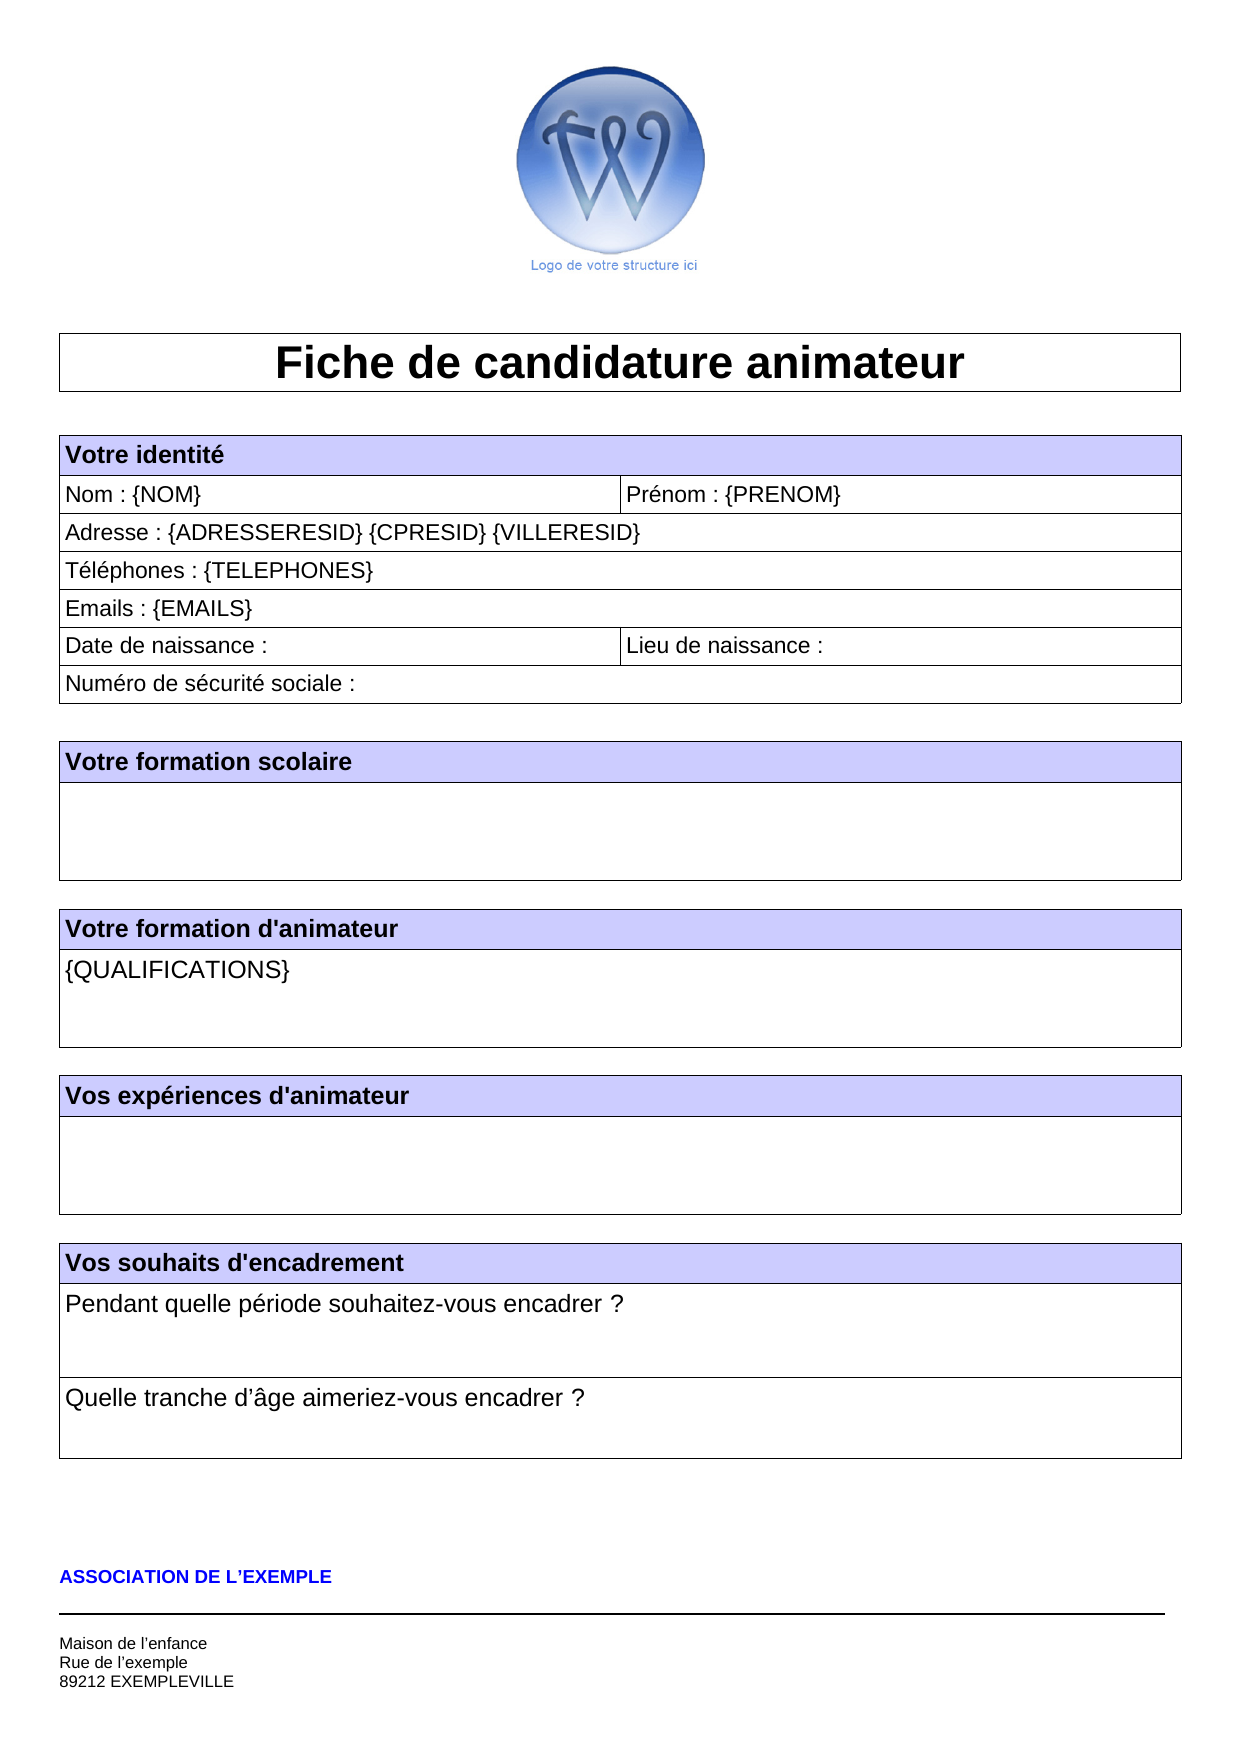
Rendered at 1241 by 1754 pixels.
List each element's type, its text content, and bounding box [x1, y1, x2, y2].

table_cell Pendant quelle période souhaitez-vous encadrer ? [60, 1284, 1181, 1377]
table_cell Numéro de sécurité sociale : [60, 666, 1181, 702]
table_header Votre formation d'animateur [60, 910, 1181, 949]
table_cell Emails : {EMAILS} [60, 590, 1181, 627]
table_cell Adresse : {ADRESSERESID} {CPRESID} {VILLERESID} [60, 514, 1181, 551]
table_cell Lieu de naissance : [621, 628, 1181, 664]
table_header Vos expériences d'animateur [60, 1076, 1181, 1116]
table_cell Téléphones : {TELEPHONES} [60, 552, 1181, 589]
table_cell {QUALIFICATIONS} [60, 950, 1181, 1047]
table_cell Quelle tranche d’âge aimeriez-vous encadrer ? [60, 1378, 1181, 1458]
picture [510, 60, 711, 282]
table_header Votre formation scolaire [60, 742, 1181, 782]
text Fiche de candidature animateur [60, 334, 1180, 391]
table_cell Nom : {NOM} [60, 476, 620, 513]
table_cell Prénom : {PRENOM} [621, 476, 1181, 513]
table_header Votre identité [60, 436, 1181, 475]
table_cell [60, 1117, 1181, 1213]
table_header Vos souhaits d'encadrement [60, 1244, 1181, 1283]
table_cell Date de naissance : [60, 628, 620, 664]
table_cell [60, 783, 1181, 879]
